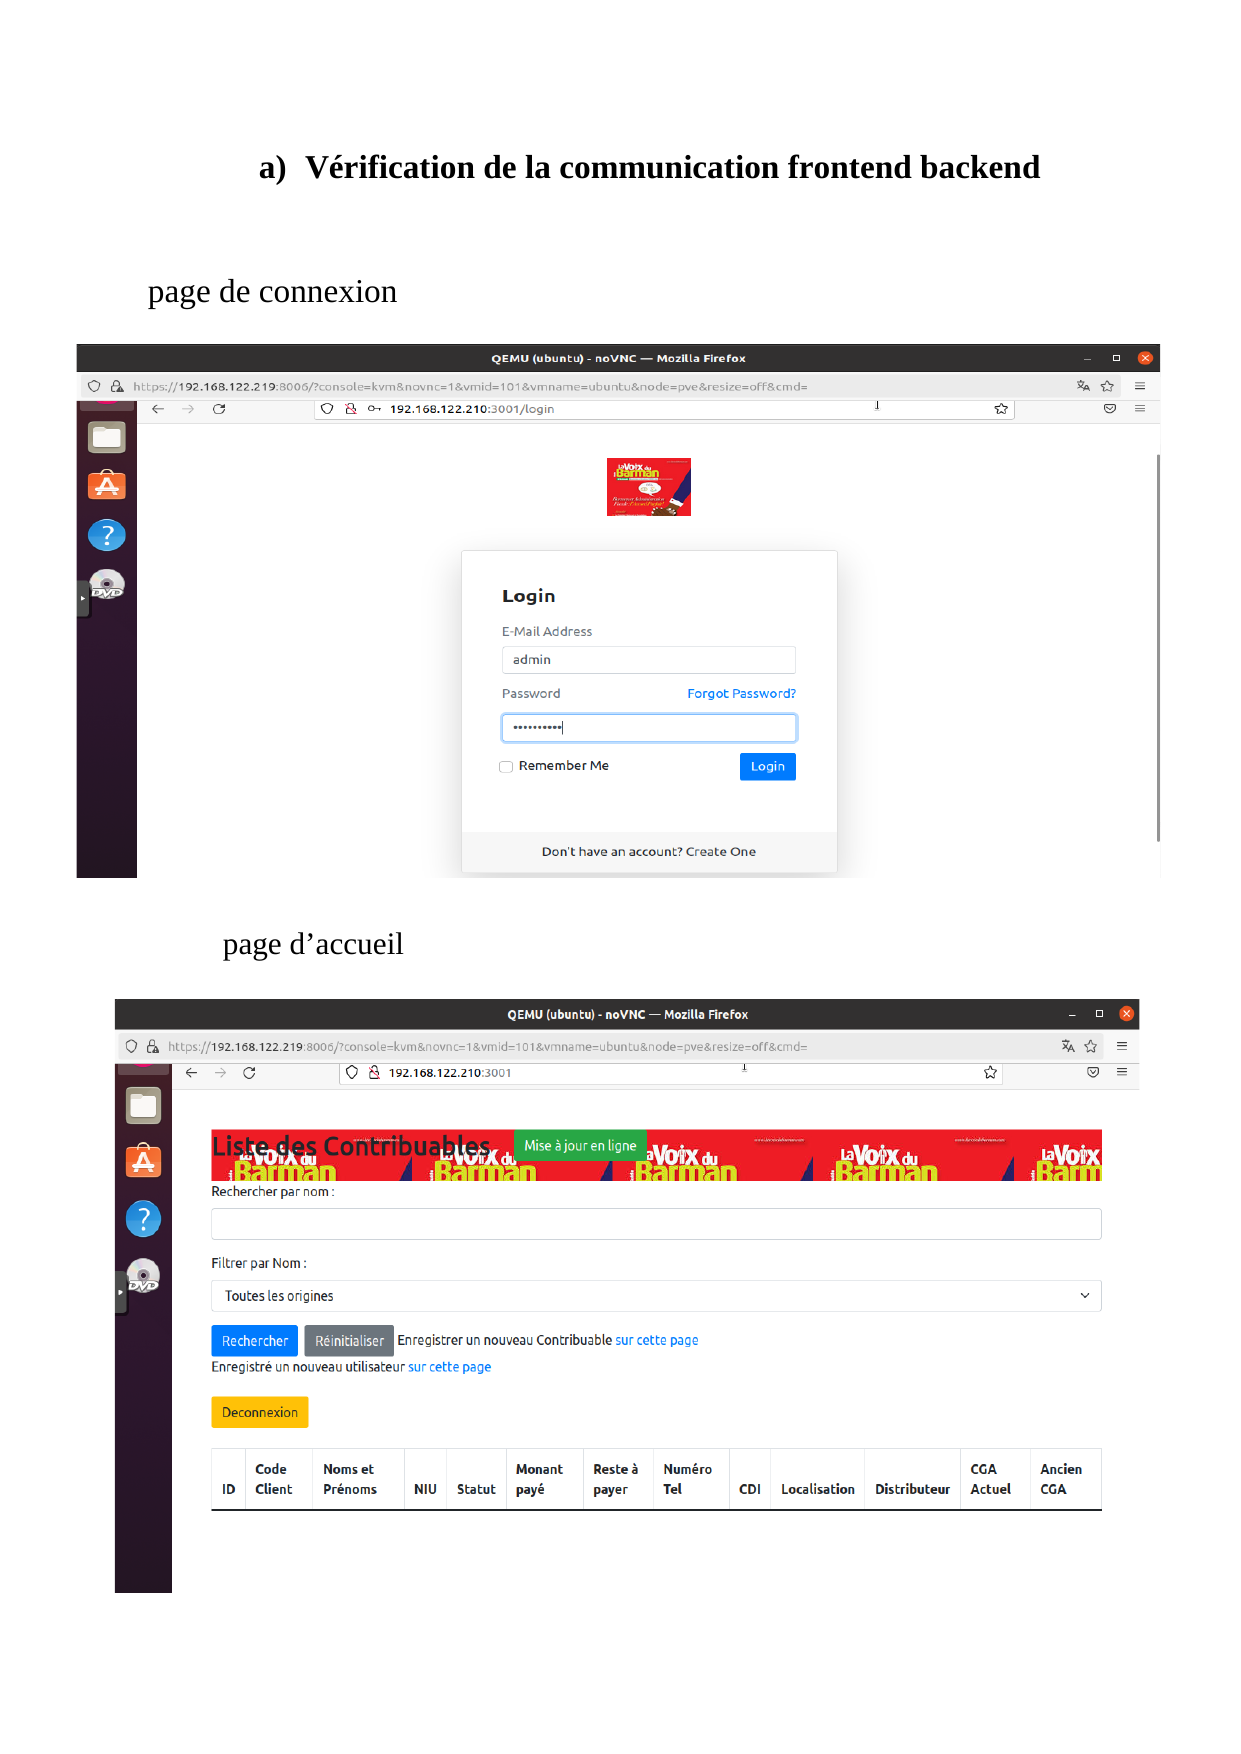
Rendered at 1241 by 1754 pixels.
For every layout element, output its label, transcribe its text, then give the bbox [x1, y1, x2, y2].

list Vérification de la communication frontend backend [287, 148, 1093, 186]
text page d’accueil [223, 925, 1093, 961]
picture [114, 999, 1140, 1593]
text page de connexion [148, 272, 1093, 310]
picture [76, 344, 1161, 878]
